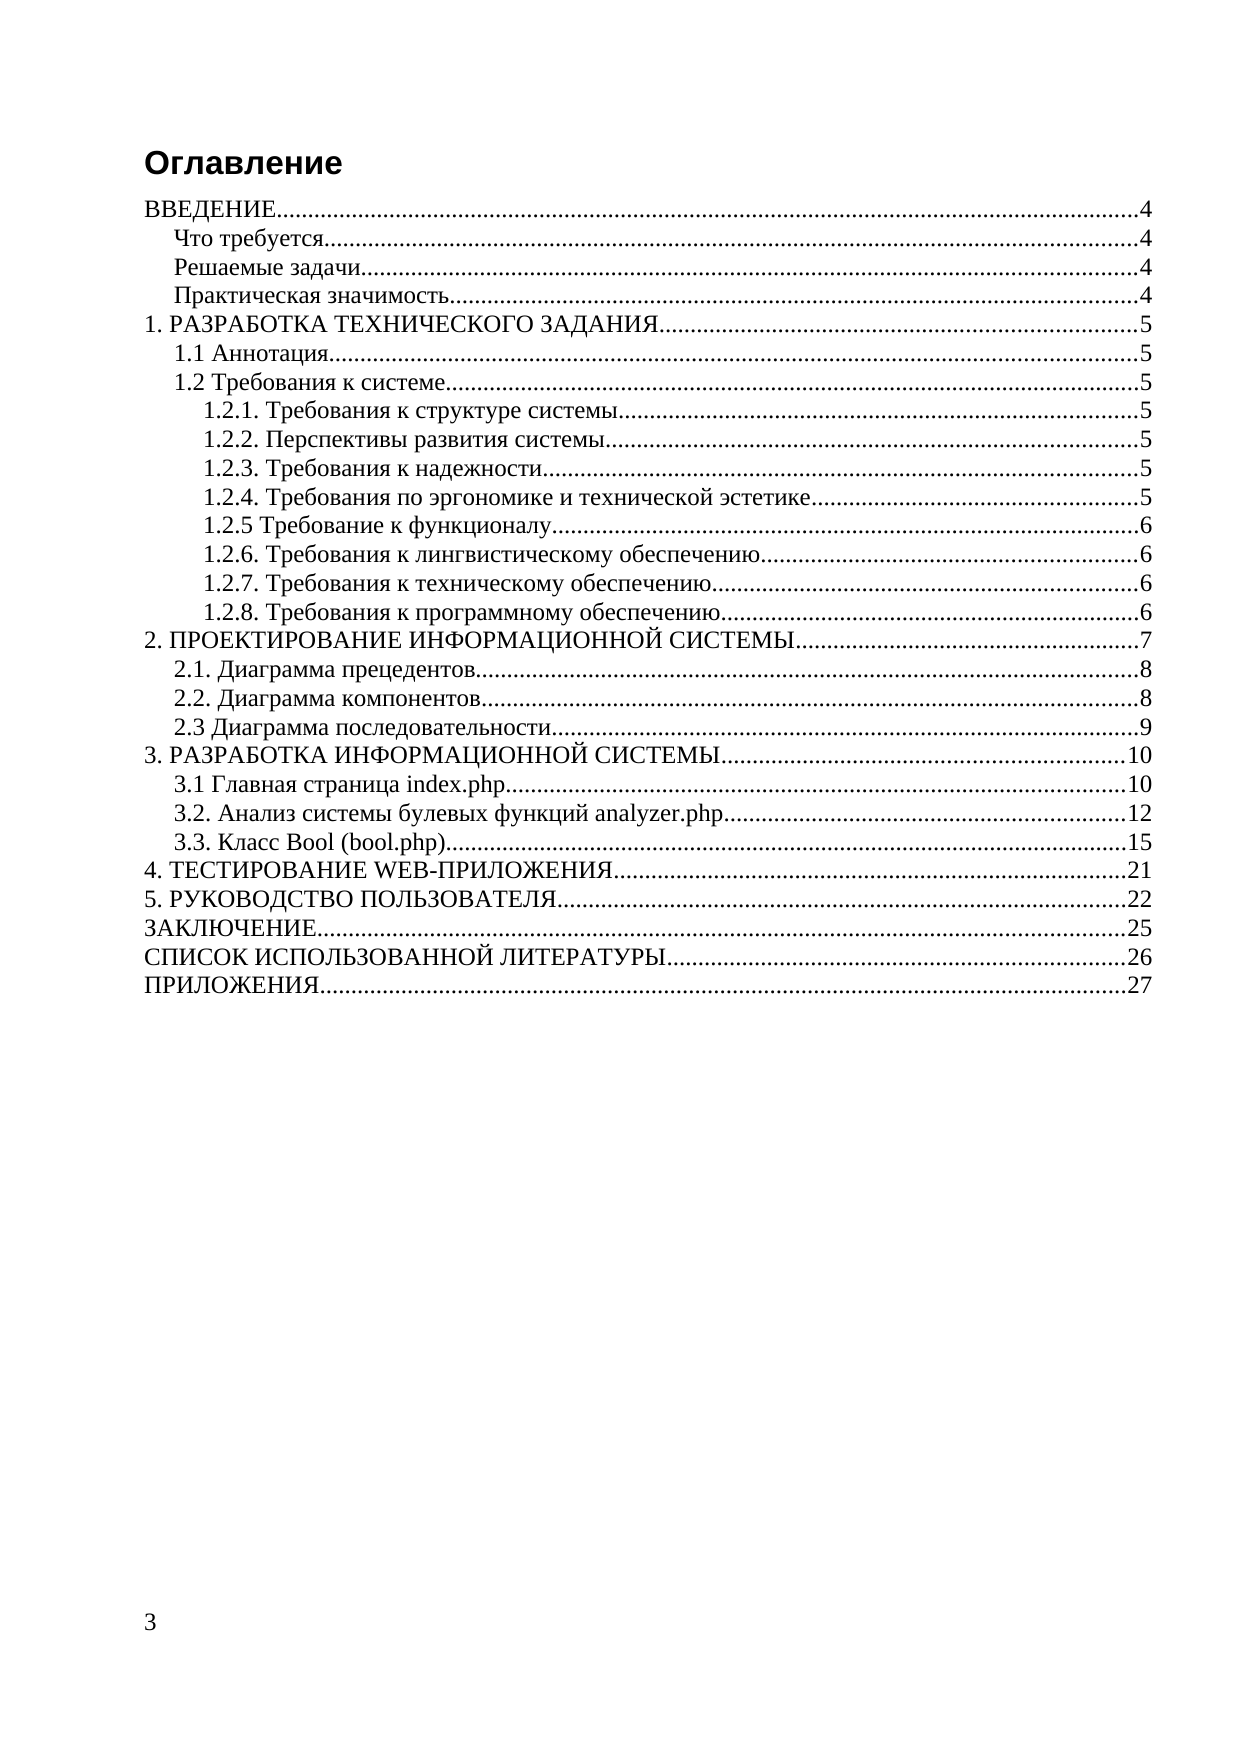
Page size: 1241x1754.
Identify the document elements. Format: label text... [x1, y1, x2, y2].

text 1.1 Аннотация 5 [173, 338, 1152, 367]
text 1.2.2. Перспективы развития системы 5 [203, 424, 1152, 453]
text 1.2.4. Требования по эргономике и технической эстетике 5 [203, 482, 1152, 510]
text 1.2.3. Требования к надежности 5 [203, 453, 1152, 482]
text 1.2.5 Требование к функционалу 6 [203, 510, 1152, 539]
text ВВЕДЕНИЕ 4 [144, 194, 1152, 223]
text 2.3 Диаграмма последовательности 9 [173, 712, 1152, 740]
subtitle Оглавление [144, 143, 1152, 182]
text 3. РАЗРАБОТКА ИНФОРМАЦИОННОЙ СИСТЕМЫ 10 [144, 740, 1152, 769]
text 2.1. Диаграмма прецедентов 8 [173, 654, 1152, 683]
text 3.1 Главная страница index.php 10 [173, 769, 1152, 798]
text ЗАКЛЮЧЕНИЕ 25 [144, 913, 1152, 942]
text 1.2.6. Требования к лингвистическому обеспечению 6 [203, 539, 1152, 568]
text 3.2. Анализ системы булевых функций analyzer.php 12 [173, 798, 1152, 827]
text 3.3. Класс Bool (bool.php) 15 [173, 827, 1152, 855]
text Практическая значимость 4 [173, 280, 1152, 309]
text 4. ТЕСТИРОВАНИЕ WEB-ПРИЛОЖЕНИЯ 21 [144, 855, 1152, 884]
text 1.2.1. Требования к структуре системы 5 [203, 395, 1152, 424]
text ПРИЛОЖЕНИЯ 27 [144, 970, 1152, 999]
text 2.2. Диаграмма компонентов 8 [173, 683, 1152, 712]
text 1. РАЗРАБОТКА ТЕХНИЧЕСКОГО ЗАДАНИЯ 5 [144, 309, 1152, 338]
text Что требуется 4 [173, 223, 1152, 252]
text 5. РУКОВОДСТВО ПОЛЬЗОВАТЕЛЯ 22 [144, 884, 1152, 913]
text 1.2.7. Требования к техническому обеспечению 6 [203, 568, 1152, 597]
text 1.2.8. Требования к программному обеспечению 6 [203, 597, 1152, 625]
text 2. ПРОЕКТИРОВАНИЕ ИНФОРМАЦИОННОЙ СИСТЕМЫ 7 [144, 625, 1152, 654]
text СПИСОК ИСПОЛЬЗОВАННОЙ ЛИТЕРАТУРЫ 26 [144, 942, 1152, 970]
text 1.2 Требования к системе 5 [173, 367, 1152, 395]
text Решаемые задачи 4 [173, 252, 1152, 280]
